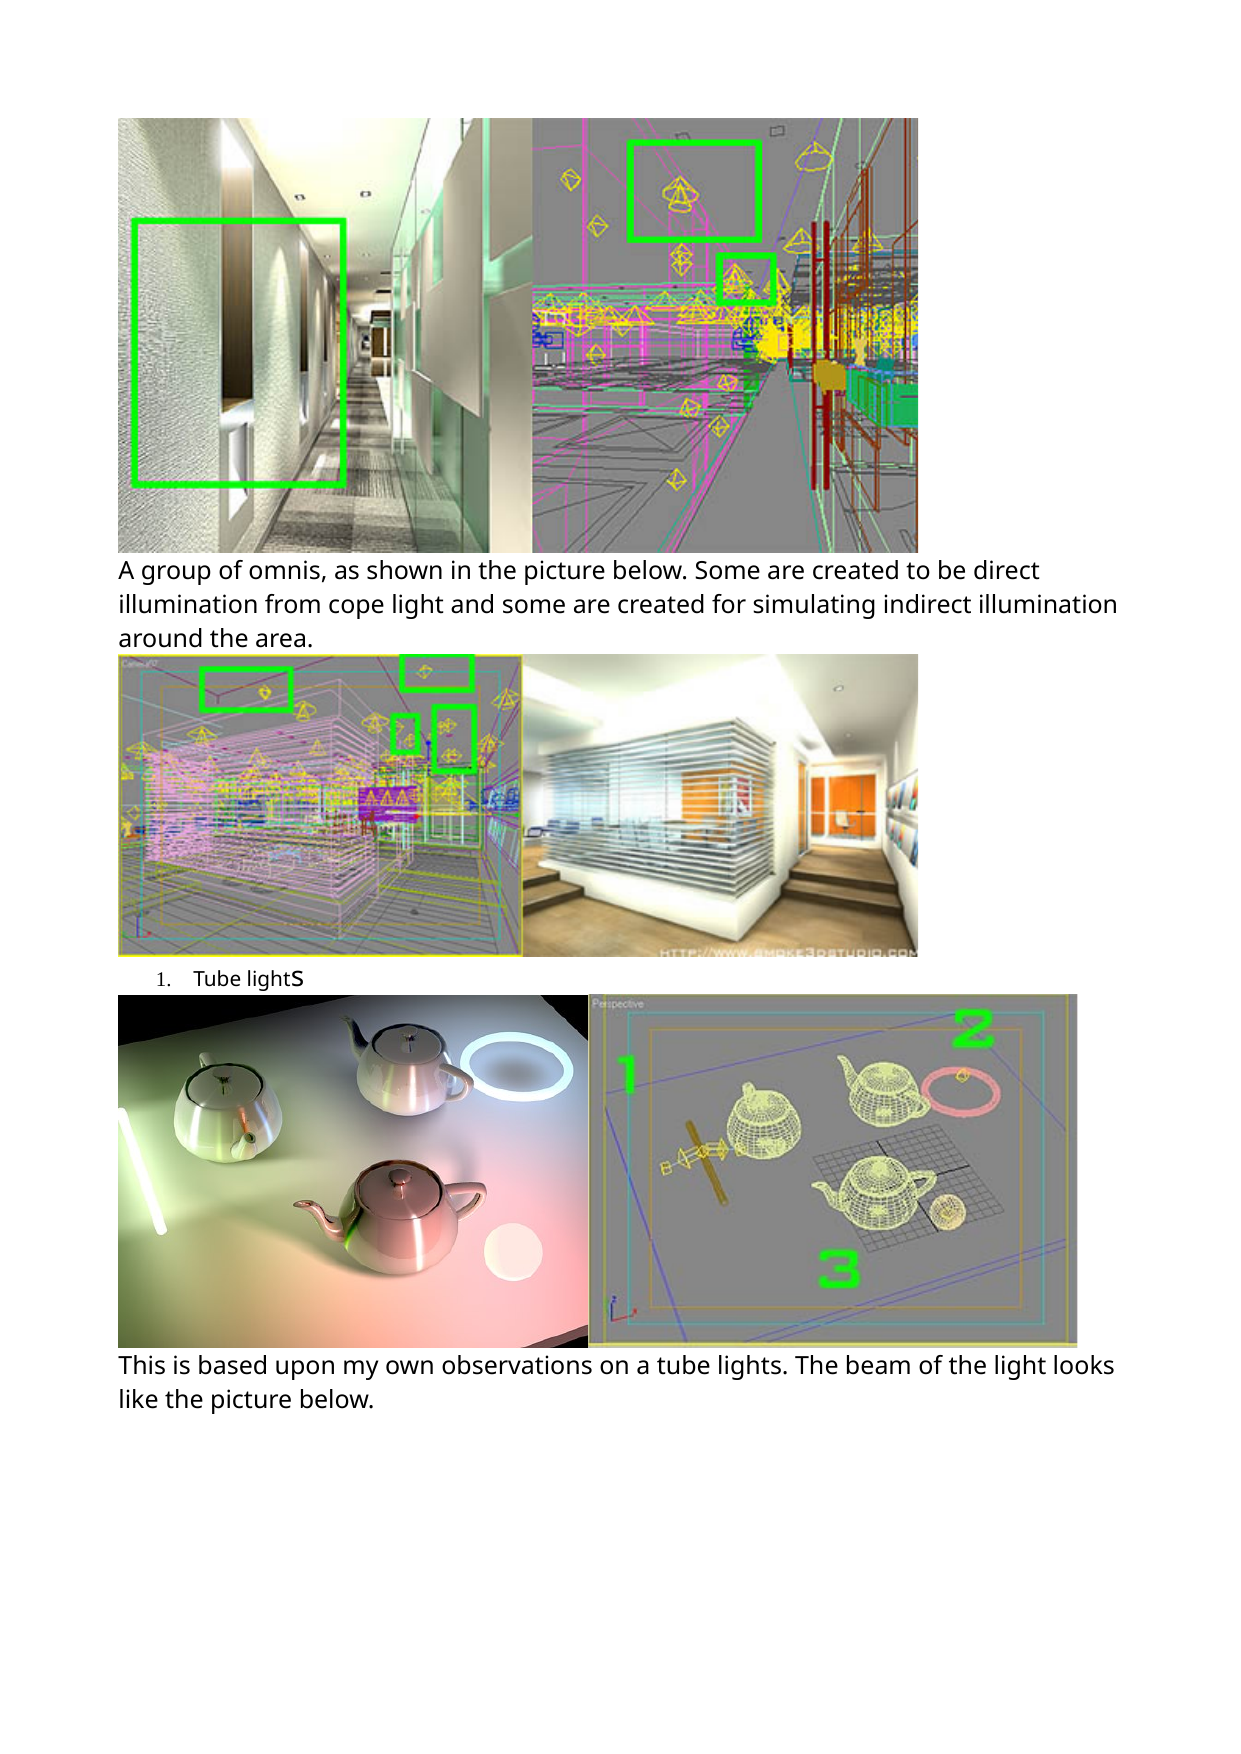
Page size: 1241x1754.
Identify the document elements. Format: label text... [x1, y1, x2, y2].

text A group of omnis, as shown in the picture below. Some are created to be direct illumination from cope light and some are created for simulating indirect illumination around the area. [118, 552, 1122, 655]
list Tube lights [156, 956, 1122, 994]
picture [118, 654, 919, 957]
picture [118, 994, 1078, 1348]
text This is based upon my own observations on a tube lights. The beam of the light looks like the picture below. [118, 1348, 1122, 1416]
picture [118, 118, 919, 553]
